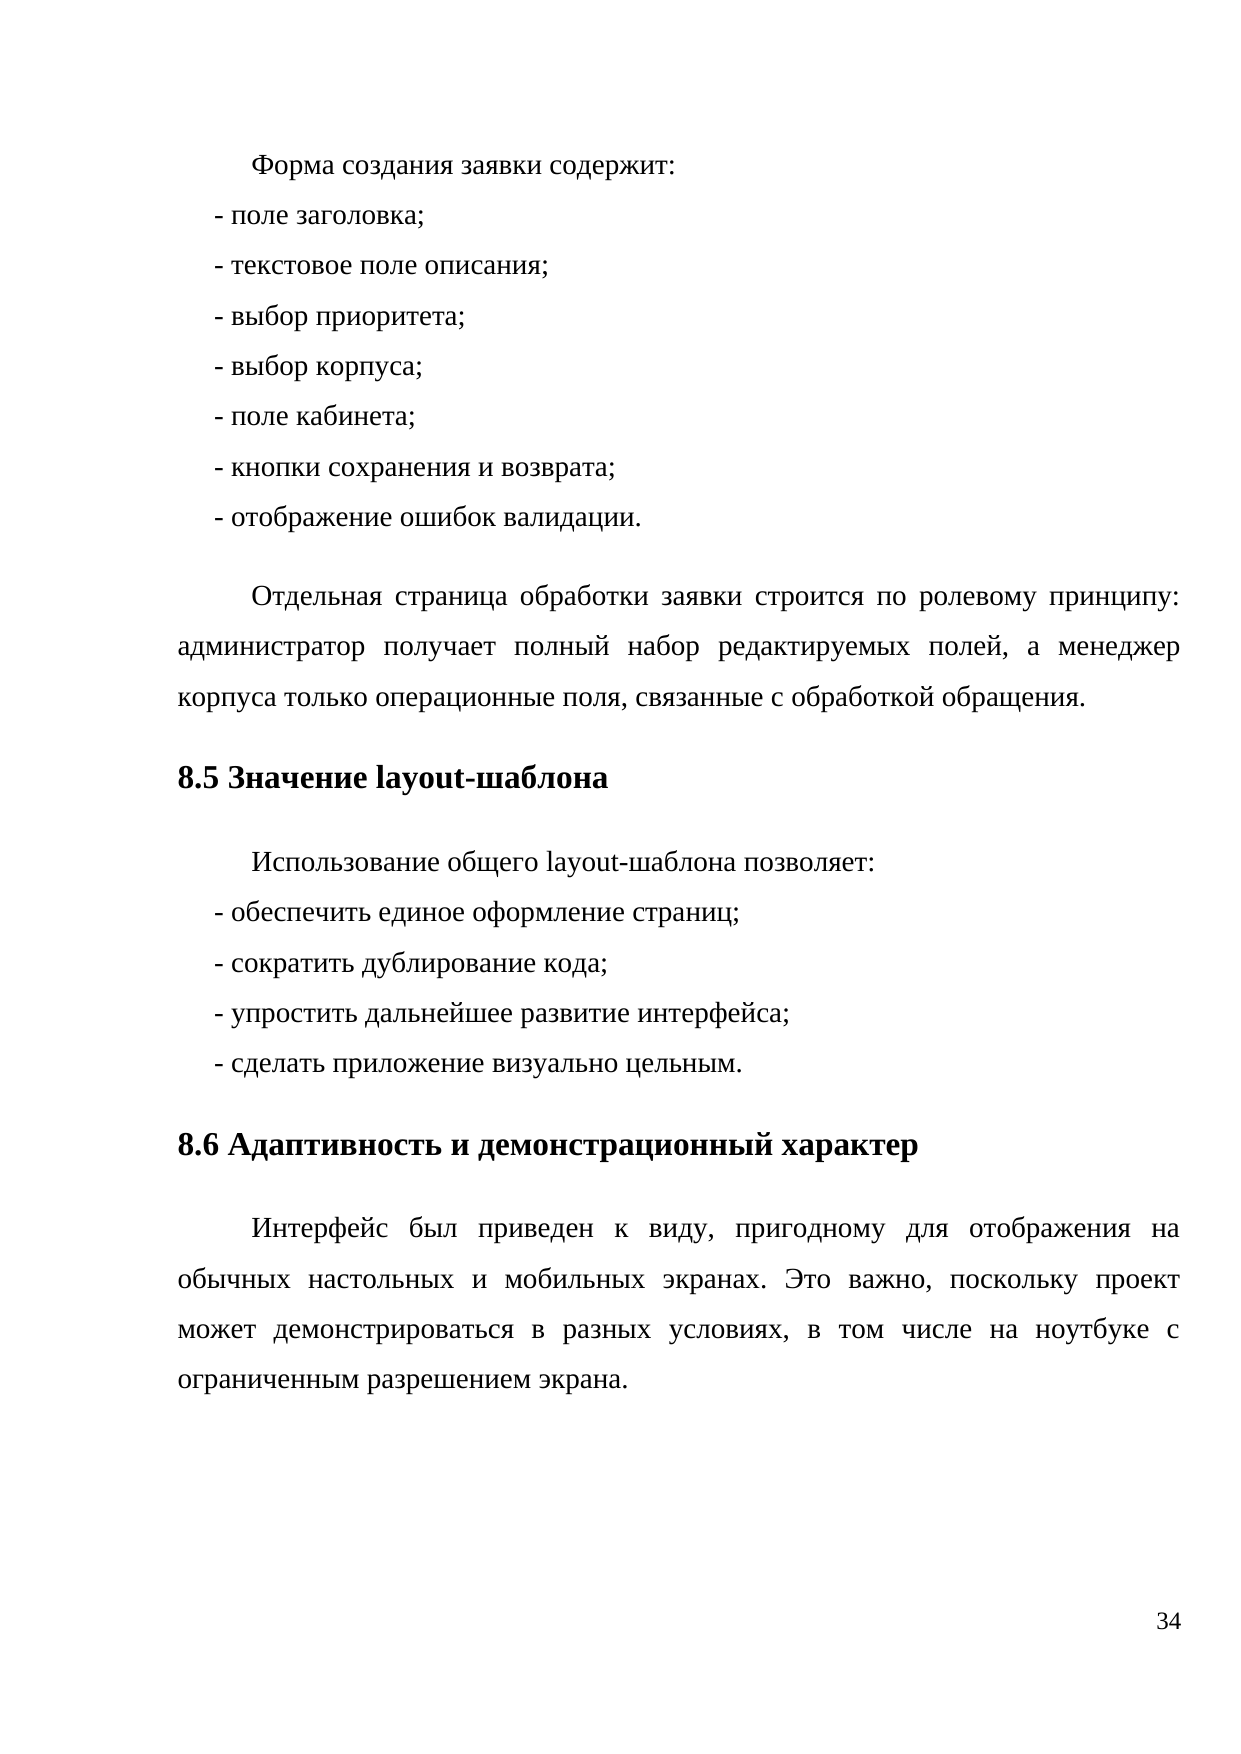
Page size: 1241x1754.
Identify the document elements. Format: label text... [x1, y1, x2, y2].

text - выбор корпуса; [214, 348, 1181, 382]
text - обеспечить единое оформление страниц; [214, 894, 1181, 928]
text Интерфейс был приведен к виду, пригодному для отображения на обычных настольных и мобильных экранах. Это важно, поскольку проект может демонстрироваться в разных условиях, в том числе на ноутбуке с ограниченным разрешением экрана. [177, 1211, 1181, 1395]
text Форма создания заявки содержит: [177, 147, 1181, 180]
text - поле кабинета; [214, 398, 1181, 432]
text - сократить дублирование кода; [214, 945, 1181, 978]
text - упростить дальнейшее развитие интерфейса; [214, 995, 1181, 1028]
text - поле заголовка; [214, 197, 1181, 231]
text Отдельная страница обработки заявки строится по ролевому принципу: администратор получает полный набор редактируемых полей, а менеджер корпуса только операционные поля, связанные с обработкой обращения. [177, 578, 1181, 712]
text Использование общего layout-шаблона позволяет: [177, 844, 1181, 878]
subtitle 8.6 Адаптивность и демонстрационный характер [177, 1124, 1181, 1163]
text - выбор приоритета; [214, 298, 1181, 331]
text - сделать приложение визуально цельным. [214, 1045, 1181, 1079]
text - кнопки сохранения и возврата; [214, 449, 1181, 482]
text - текстовое поле описания; [214, 247, 1181, 281]
subtitle 8.5 Значение layout-шаблона [177, 758, 1181, 796]
text - отображение ошибок валидации. [214, 499, 1181, 533]
